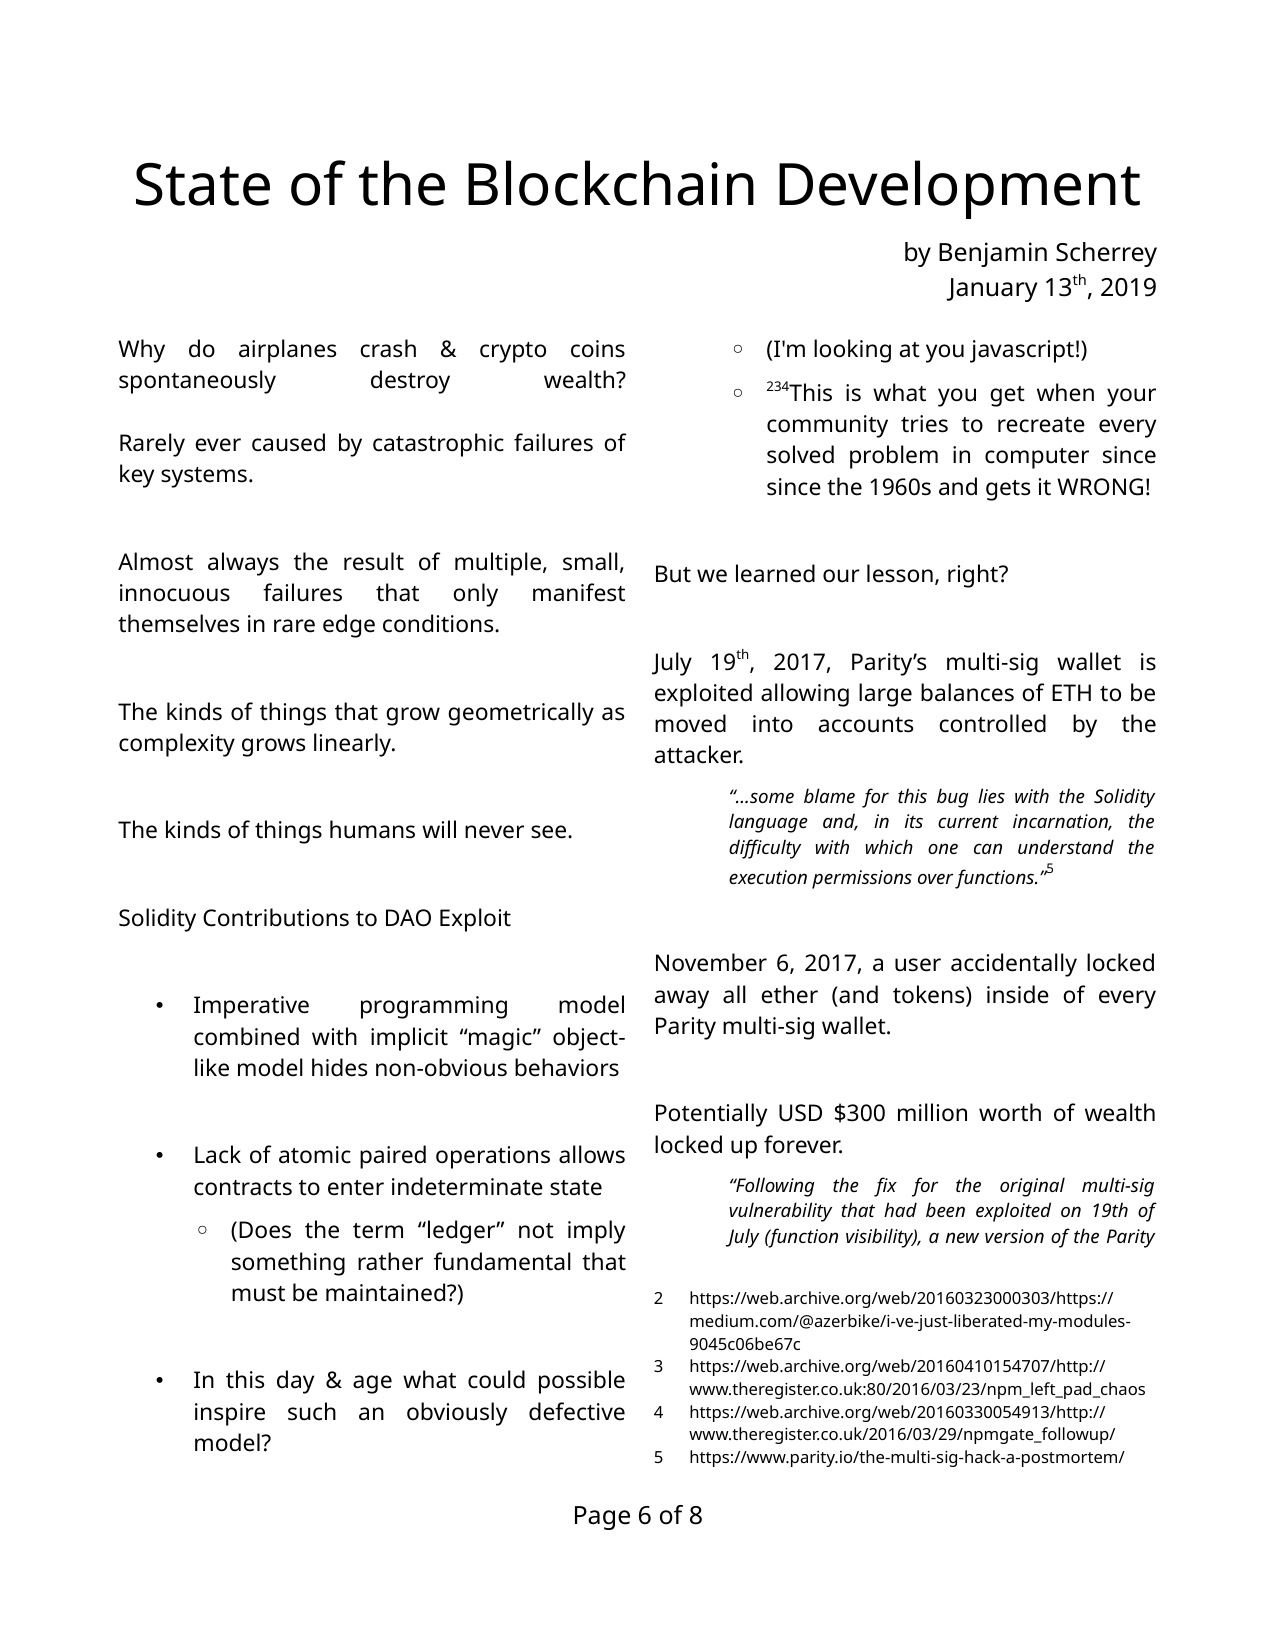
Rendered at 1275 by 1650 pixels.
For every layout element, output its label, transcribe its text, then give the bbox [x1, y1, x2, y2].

text Almost always the result of multiple, small, innocuous failures that only manifest themselves in rare edge conditions. [118, 546, 626, 639]
list Imperative programming model combined with implicit “magic” object-like model hides non-obvious behaviors [156, 989, 626, 1083]
list Lack of atomic paired operations allows contracts to enter indeterminate state [156, 1139, 626, 1202]
text “Following the fix for the original multi-sig vulnerability that had been exploited on 19th of July (function visibility), a new version of the Parity [729, 1172, 1157, 1249]
text Why do airplanes crash & crypto coins spontaneously destroy wealth? Rarely ever caused by catastrophic failures of key systems. [118, 333, 626, 489]
text “...some blame for this bug lies with the Solidity language and, in its current incarnation, the difficulty with which one can understand the execution permissions over functions.” [729, 783, 1157, 891]
text But we learned our lesson, right? [654, 558, 1157, 589]
list (Does the term “ledger” not imply something rather fundamental that must be maintained?) [193, 1214, 626, 1308]
list In this day & age what could possible inspire such an obviously defective model? [156, 1364, 626, 1458]
list https://web.archive.org/web/20160330054913/http://www.theregister.co.uk/2016/03/29/npmgate_followup/ [654, 1400, 1157, 1446]
text Solidity Contributions to DAO Exploit [118, 902, 626, 933]
text July 19th, 2017, Parity’s multi-sig wallet is exploited allowing large balances of ETH to be moved into accounts controlled by the attacker. [654, 646, 1157, 771]
text https://www.parity.io/the-multi-sig-hack-a-postmortem/ [654, 1446, 1157, 1468]
list (I'm looking at you javascript!) [729, 333, 1157, 364]
list https://web.archive.org/web/20160323000303/https://medium.com/@azerbike/i-ve-just-liberated-my-modules-9045c06be67c [654, 1287, 1157, 1355]
text The kinds of things that grow geometrically as complexity grows linearly. [118, 696, 626, 758]
list https://web.archive.org/web/20160410154707/http://www.theregister.co.uk:80/2016/03/23/npm_left_pad_chaos [654, 1355, 1157, 1400]
text Potentially USD $300 million worth of wealth locked up forever. [654, 1097, 1157, 1160]
text The kinds of things humans will never see. [118, 814, 626, 846]
list This is what you get when your community tries to recreate every solved problem in computer since since the 1960s and gets it WRONG! [729, 377, 1157, 502]
text November 6, 2017, a user accidentally locked away all ether (and tokens) inside of every Parity multi-sig wallet. [654, 947, 1157, 1041]
